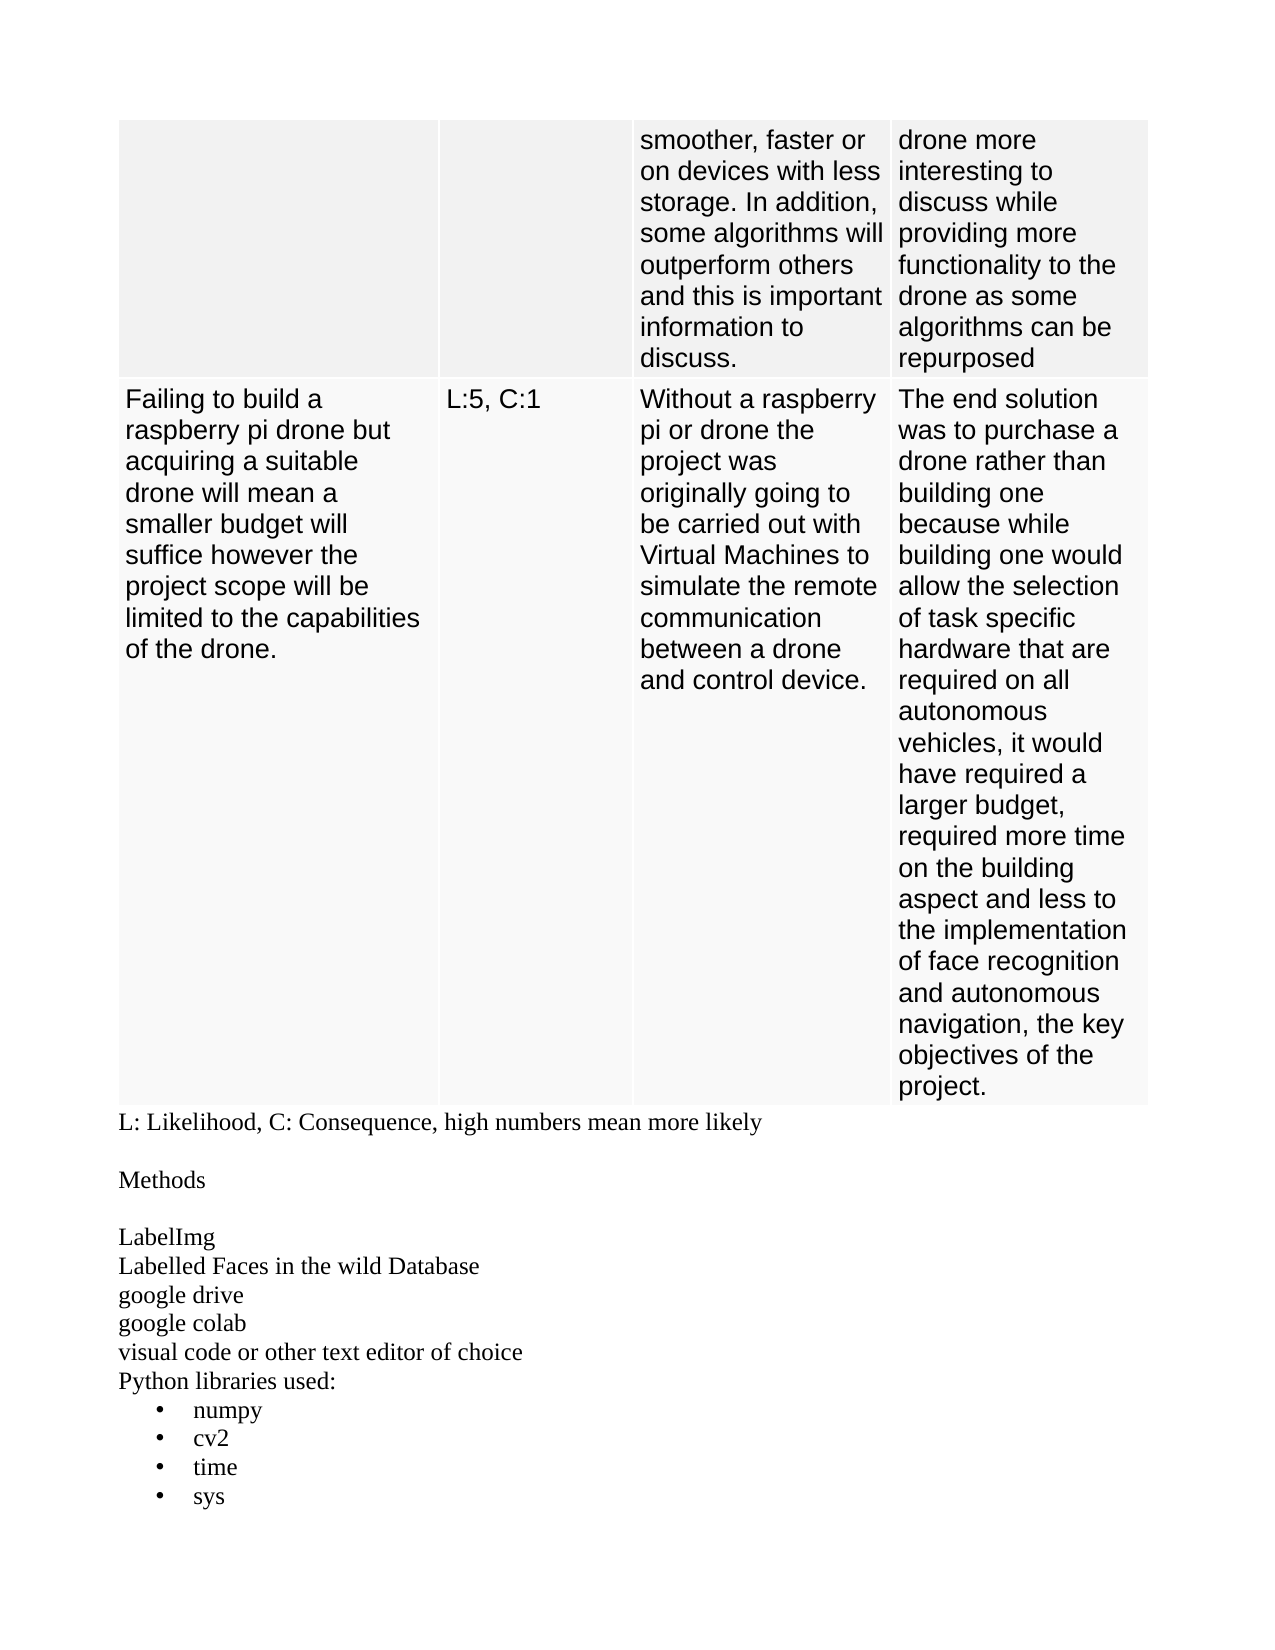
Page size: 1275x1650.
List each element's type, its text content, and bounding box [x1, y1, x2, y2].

text google colab [118, 1308, 1157, 1337]
text visual code or other text editor of choice [118, 1337, 1157, 1366]
text Labelled Faces in the wild Database [118, 1251, 1157, 1280]
list sys [156, 1481, 1157, 1510]
list numpy [156, 1395, 1157, 1423]
text L: Likelihood, C: Consequence, high numbers mean more likely [118, 1107, 1157, 1136]
table_cell [119, 120, 438, 377]
text LabelImg [118, 1222, 1157, 1251]
list cv2 [156, 1423, 1157, 1452]
table_cell smoother, faster or on devices with less storage. In addition, some algorithms will outperform others and this is important information to discuss. [634, 120, 890, 377]
text Methods [118, 1165, 1157, 1193]
table_cell Without a raspberry pi or drone the project was originally going to be carried out with Virtual Machines to simulate the remote communication between a drone and control device. [634, 379, 890, 1105]
table_cell Failing to build a raspberry pi drone but acquiring a suitable drone will mean a smaller budget will suffice however the project scope will be limited to the capabilities of the drone. [119, 379, 438, 1105]
table_cell [440, 120, 632, 377]
list time [156, 1452, 1157, 1481]
text Python libraries used: [118, 1366, 1157, 1395]
table_cell drone more interesting to discuss while providing more functionality to the drone as some algorithms can be repurposed [892, 120, 1148, 377]
table_cell The end solution was to purchase a drone rather than building one because while building one would allow the selection of task specific hardware that are required on all autonomous vehicles, it would have required a larger budget, required more time on the building aspect and less to the implementation of face recognition and autonomous navigation, the key objectives of the project. [892, 379, 1148, 1105]
table_cell L:5, C:1 [440, 379, 632, 1105]
text google drive [118, 1280, 1157, 1308]
